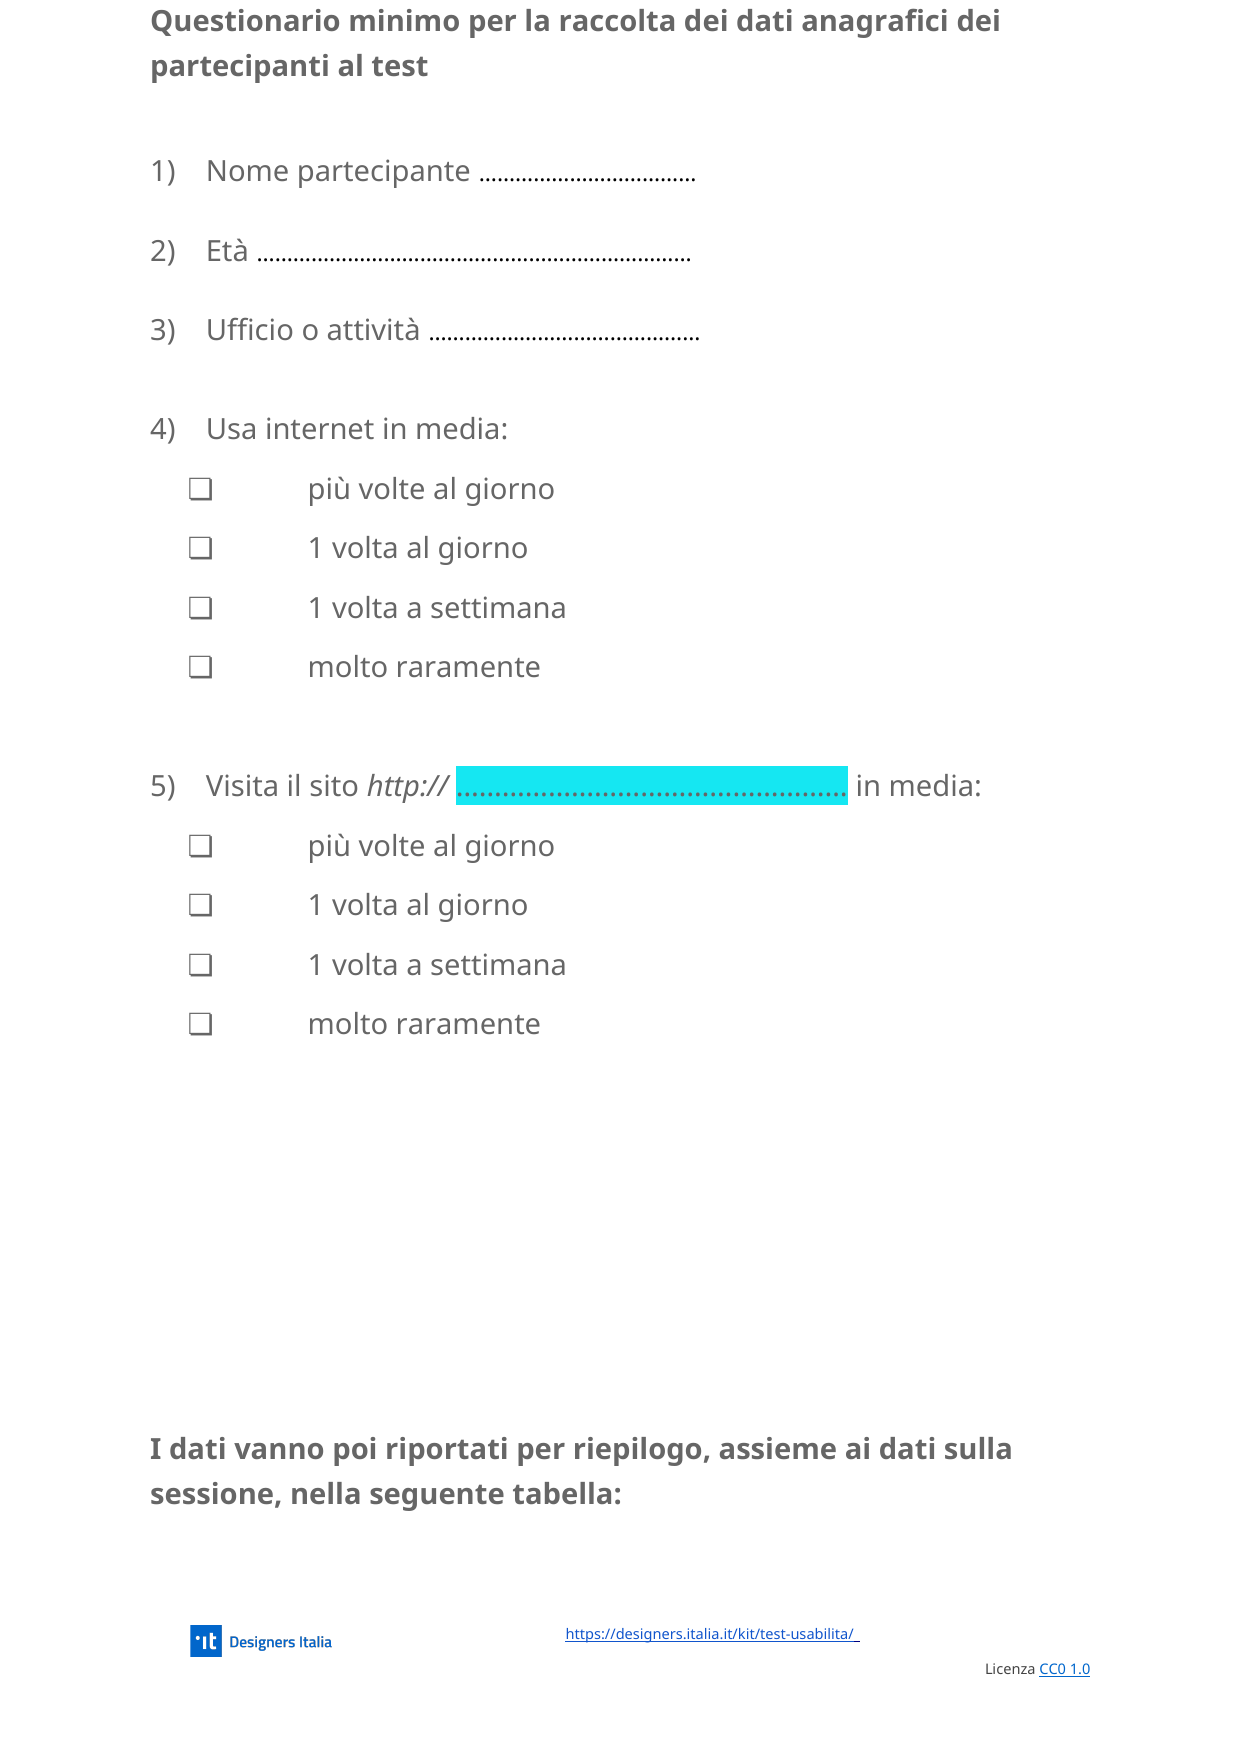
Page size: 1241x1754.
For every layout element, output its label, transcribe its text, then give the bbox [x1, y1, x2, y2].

text I dati vanno poi riportati per riepilogo, assieme ai dati sulla sessione, nella seguente tabella: [150, 1428, 1066, 1513]
text 3) Ufficio o attività ……………………………………… [150, 309, 1090, 349]
list molto raramente [187, 1003, 1090, 1043]
text Questionario minimo per la raccolta dei dati anagrafici dei partecipanti al test [150, 0, 1007, 85]
list più volte al giorno [187, 825, 1090, 865]
list 1 volta a settimana [187, 587, 1090, 627]
list molto raramente [187, 647, 1090, 686]
list più volte al giorno [187, 468, 1090, 508]
list 1 volta al giorno [187, 528, 1090, 567]
text 2) Età ……………………………………………………………… [150, 230, 1090, 270]
text 1) Nome partecipante ……………………………… [150, 151, 1090, 190]
picture [190, 1625, 340, 1657]
list 1 volta al giorno [187, 884, 1090, 924]
list 1 volta a settimana [187, 944, 1090, 984]
text 4) Usa internet in media: [150, 409, 1090, 448]
text 5) Visita il sito http:// …………………………………………… in media: [150, 766, 1081, 805]
